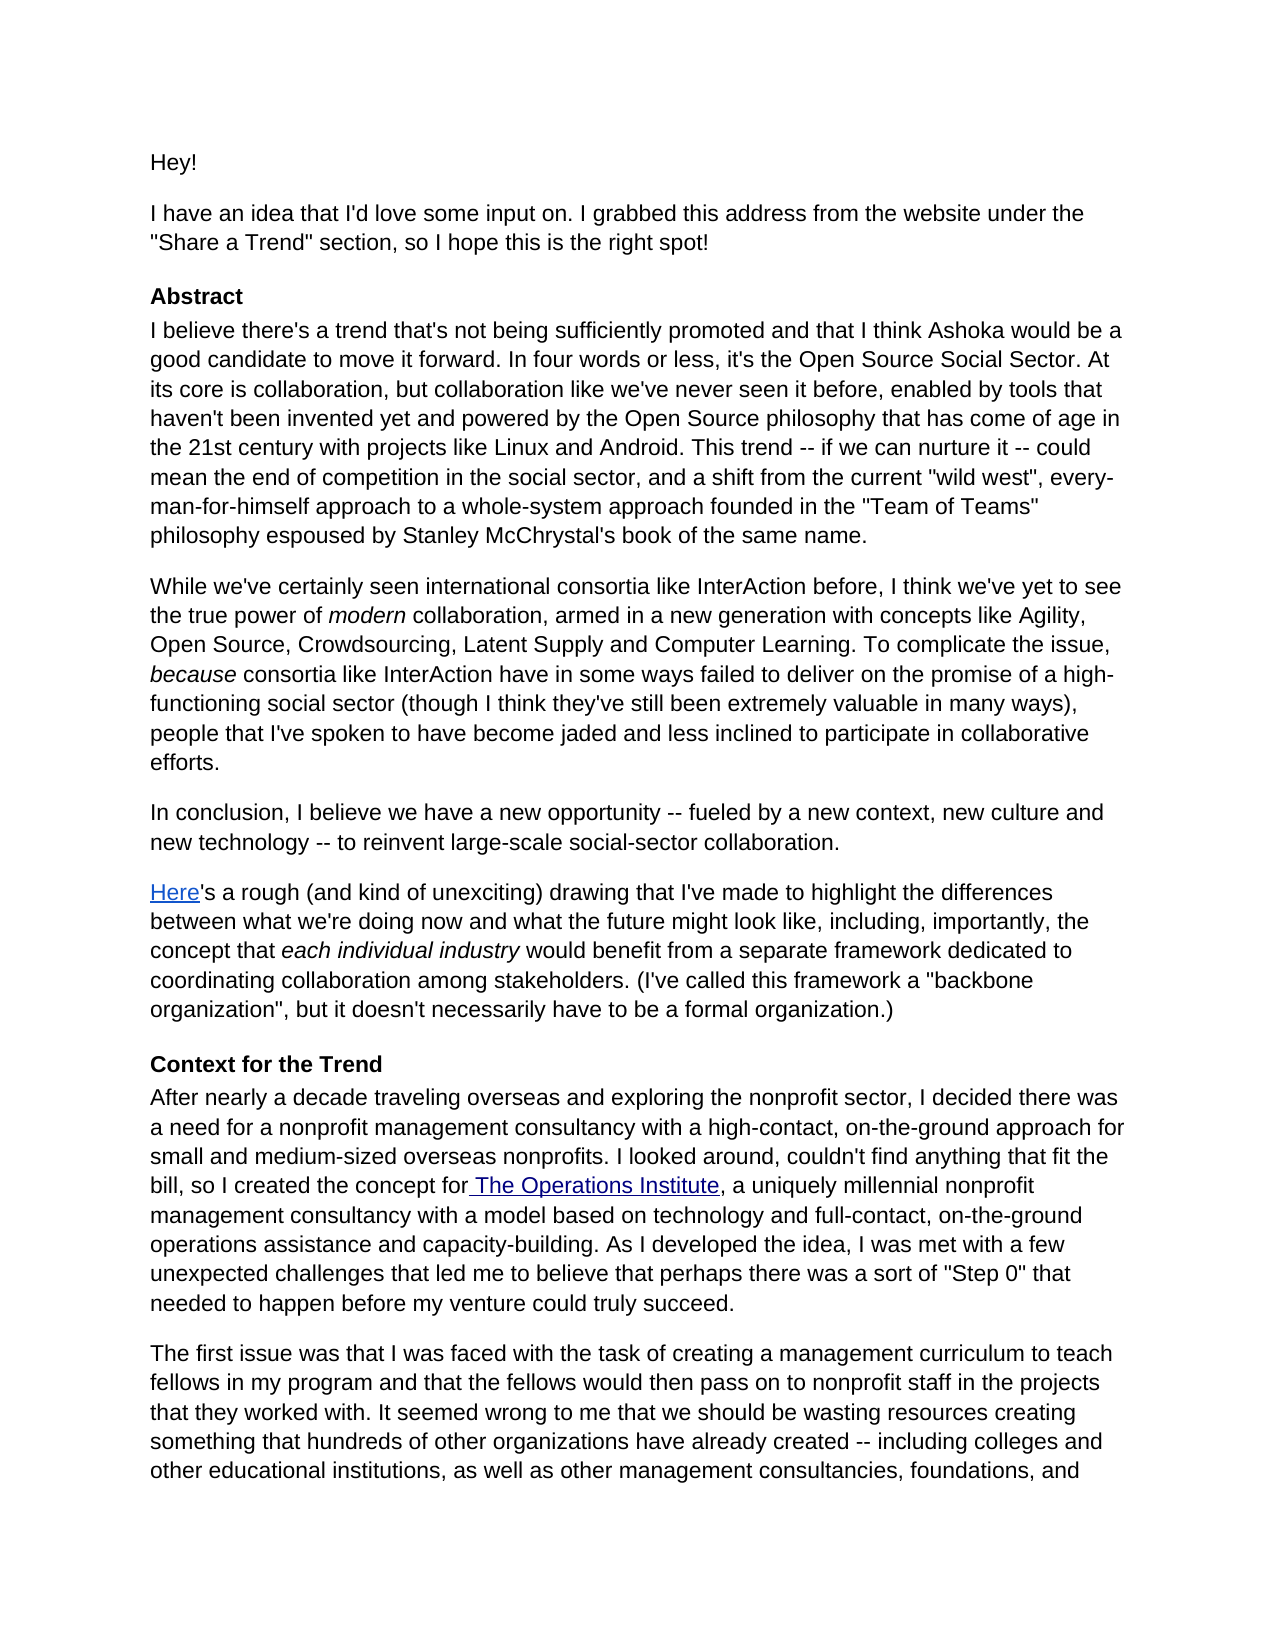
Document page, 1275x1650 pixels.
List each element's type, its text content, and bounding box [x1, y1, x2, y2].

text I believe there's a trend that's not being sufficiently promoted and that I think Ashoka would be a good candidate to move it forward. In four words or less, it's the Open Source Social Sector. At its core is collaboration, but collaboration like we've never seen it before, enabled by tools that haven't been invented yet and powered by the Open Source philosophy that has come of age in the 21st century with projects like Linux and Android. This trend -- if we can nurture it -- could mean the end of competition in the social sector, and a shift from the current "wild west", every-man-for-himself approach to a whole-system approach founded in the "Team of Teams" philosophy espoused by Stanley McChrystal's book of the same name. [150, 317, 1125, 549]
text I have an idea that I'd love some input on. I grabbed this address from the website under the "Share a Trend" section, so I hope this is the right spot! [150, 200, 1125, 255]
text After nearly a decade traveling overseas and exploring the nonprofit sector, I decided there was a need for a nonprofit management consultancy with a high-contact, on-the-ground approach for small and medium-sized overseas nonprofits. I looked around, couldn't find anything that fit the bill, so I created the concept for The Operations Institute, a uniquely millennial nonprofit management consultancy with a model based on technology and full-contact, on-the-ground operations assistance and capacity-building. As I developed the idea, I was met with a few unexpected challenges that led me to believe that perhaps there was a sort of "Step 0" that needed to happen before my venture could truly succeed. [150, 1085, 1125, 1316]
text Here's a rough (and kind of unexciting) drawing that I've made to highlight the differences between what we're doing now and what the future might look like, including, importantly, the concept that each individual industry would benefit from a separate framework dedicated to coordinating collaboration among stakeholders. (I've called this framework a "backbone organization", but it doesn't necessarily have to be a formal organization.) [150, 879, 1125, 1022]
text While we've certainly seen international consortia like InterAction before, I think we've yet to see the true power of modern collaboration, armed in a new generation with concepts like Agility, Open Source, Crowdsourcing, Latent Supply and Computer Learning. To complicate the issue, because consortia like InterAction have in some ways failed to deliver on the promise of a high-functioning social sector (though I think they've still been extremely valuable in many ways), people that I've spoken to have become jaded and less inclined to participate in collaborative efforts. [150, 573, 1125, 775]
subtitle Abstract [150, 284, 1125, 309]
subtitle Context for the Trend [150, 1051, 1125, 1077]
text In conclusion, I believe we have a new opportunity -- fueled by a new context, new culture and new technology -- to reinvent large-scale social-sector collaboration. [150, 800, 1125, 855]
text The first issue was that I was faced with the task of creating a management curriculum to teach fellows in my program and that the fellows would then pass on to nonprofit staff in the projects that they worked with. It seemed wrong to me that we should be wasting resources creating something that hundreds of other organizations have already created -- including colleges and other educational institutions, as well as other management consultancies, foundations, and [150, 1341, 1125, 1484]
text Hey! [150, 150, 1125, 176]
